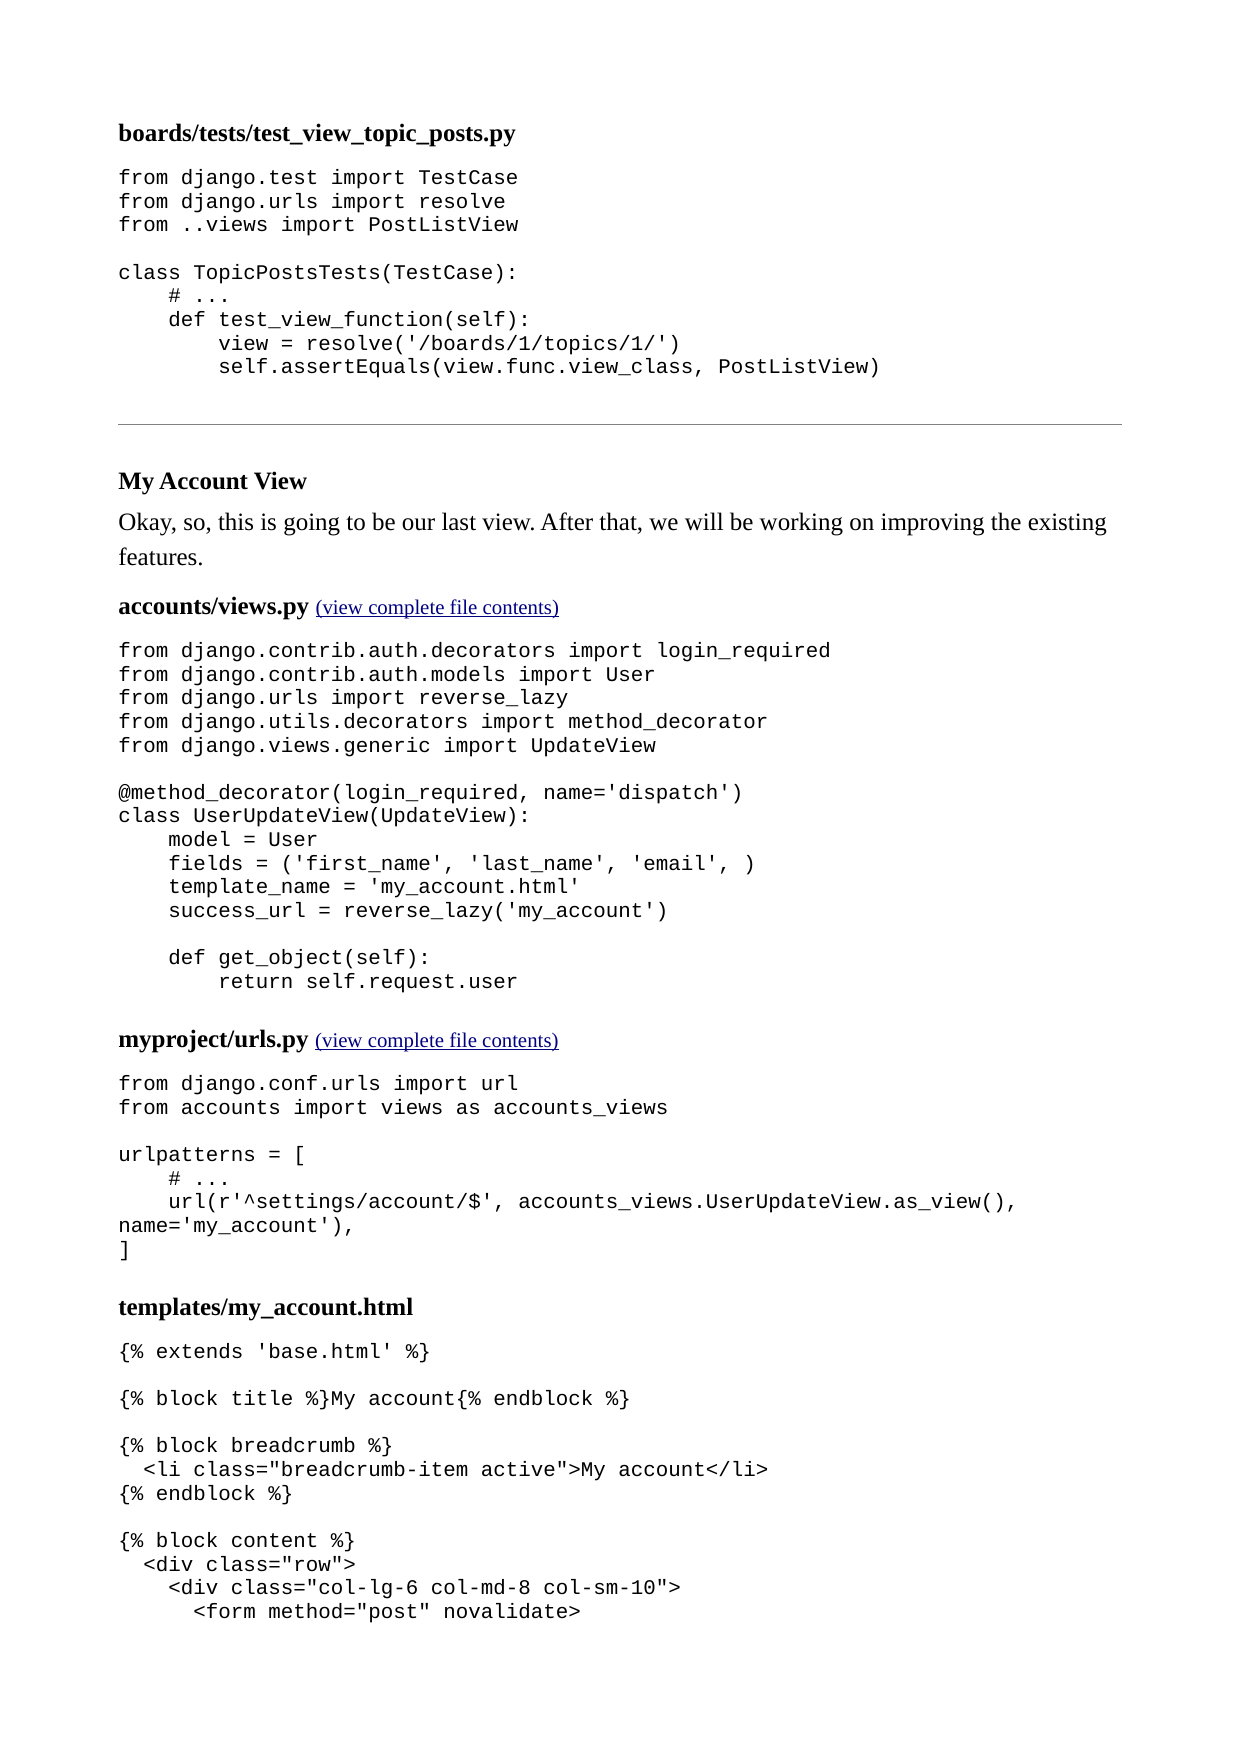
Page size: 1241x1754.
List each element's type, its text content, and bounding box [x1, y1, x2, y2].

text {% endblock %} [118, 1483, 1122, 1506]
text templates/my_account.html [118, 1292, 1122, 1321]
text success_url = reverse_lazy('my_account') [118, 900, 1122, 924]
text urlpatterns = [ [118, 1144, 1122, 1168]
text def get_object(self): [118, 947, 1122, 971]
text from django.contrib.auth.decorators import login_required [118, 640, 1122, 664]
text from django.utils.decorators import method_decorator [118, 711, 1122, 734]
text from django.conf.urls import url [118, 1073, 1122, 1097]
text from django.contrib.auth.models import User [118, 664, 1122, 687]
text myproject/urls.py (view complete file contents) [118, 1024, 1122, 1053]
text fields = ('first_name', 'last_name', 'email', ) [118, 853, 1122, 876]
text <div class="col-lg-6 col-md-8 col-sm-10"> [118, 1577, 1122, 1601]
text from accounts import views as accounts_views [118, 1097, 1122, 1121]
text @method_decorator(login_required, name='dispatch') [118, 782, 1122, 806]
text {% extends 'base.html' %} [118, 1341, 1122, 1364]
text {% block content %} [118, 1530, 1122, 1554]
subtitle My Account View [118, 466, 1122, 495]
text model = User [118, 829, 1122, 853]
text view = resolve('/boards/1/topics/1/') [118, 333, 1122, 356]
text from django.test import TestCase [118, 167, 1122, 191]
text {% block breadcrumb %} [118, 1436, 1122, 1459]
text Okay, so, this is going to be our last view. After that, we will be working on improving the existing features. [118, 507, 1122, 571]
text from django.urls import resolve [118, 191, 1122, 214]
text <div class="row"> [118, 1554, 1122, 1577]
text def test_view_function(self): [118, 309, 1122, 333]
text class UserUpdateView(UpdateView): [118, 806, 1122, 829]
text url(r'^settings/account/$', accounts_views.UserUpdateView.as_view(), name='my_account'), [118, 1191, 1122, 1239]
text template_name = 'my_account.html' [118, 876, 1122, 900]
text self.assertEquals(view.func.view_class, PostListView) [118, 356, 1122, 380]
text return self.request.user [118, 971, 1122, 995]
text from ..views import PostListView [118, 214, 1122, 238]
text boards/tests/test_view_topic_posts.py [118, 118, 1122, 147]
text <form method="post" novalidate> [118, 1601, 1122, 1625]
text <li class="breadcrumb-item active">My account</li> [118, 1459, 1122, 1483]
text {% block title %}My account{% endblock %} [118, 1388, 1122, 1412]
text from django.views.generic import UpdateView [118, 734, 1122, 758]
text # ... [118, 1168, 1122, 1191]
text from django.urls import reverse_lazy [118, 687, 1122, 711]
text class TopicPostsTests(TestCase): [118, 262, 1122, 285]
text accounts/views.py (view complete file contents) [118, 591, 1122, 620]
text ] [118, 1239, 1122, 1262]
text # ... [118, 285, 1122, 309]
